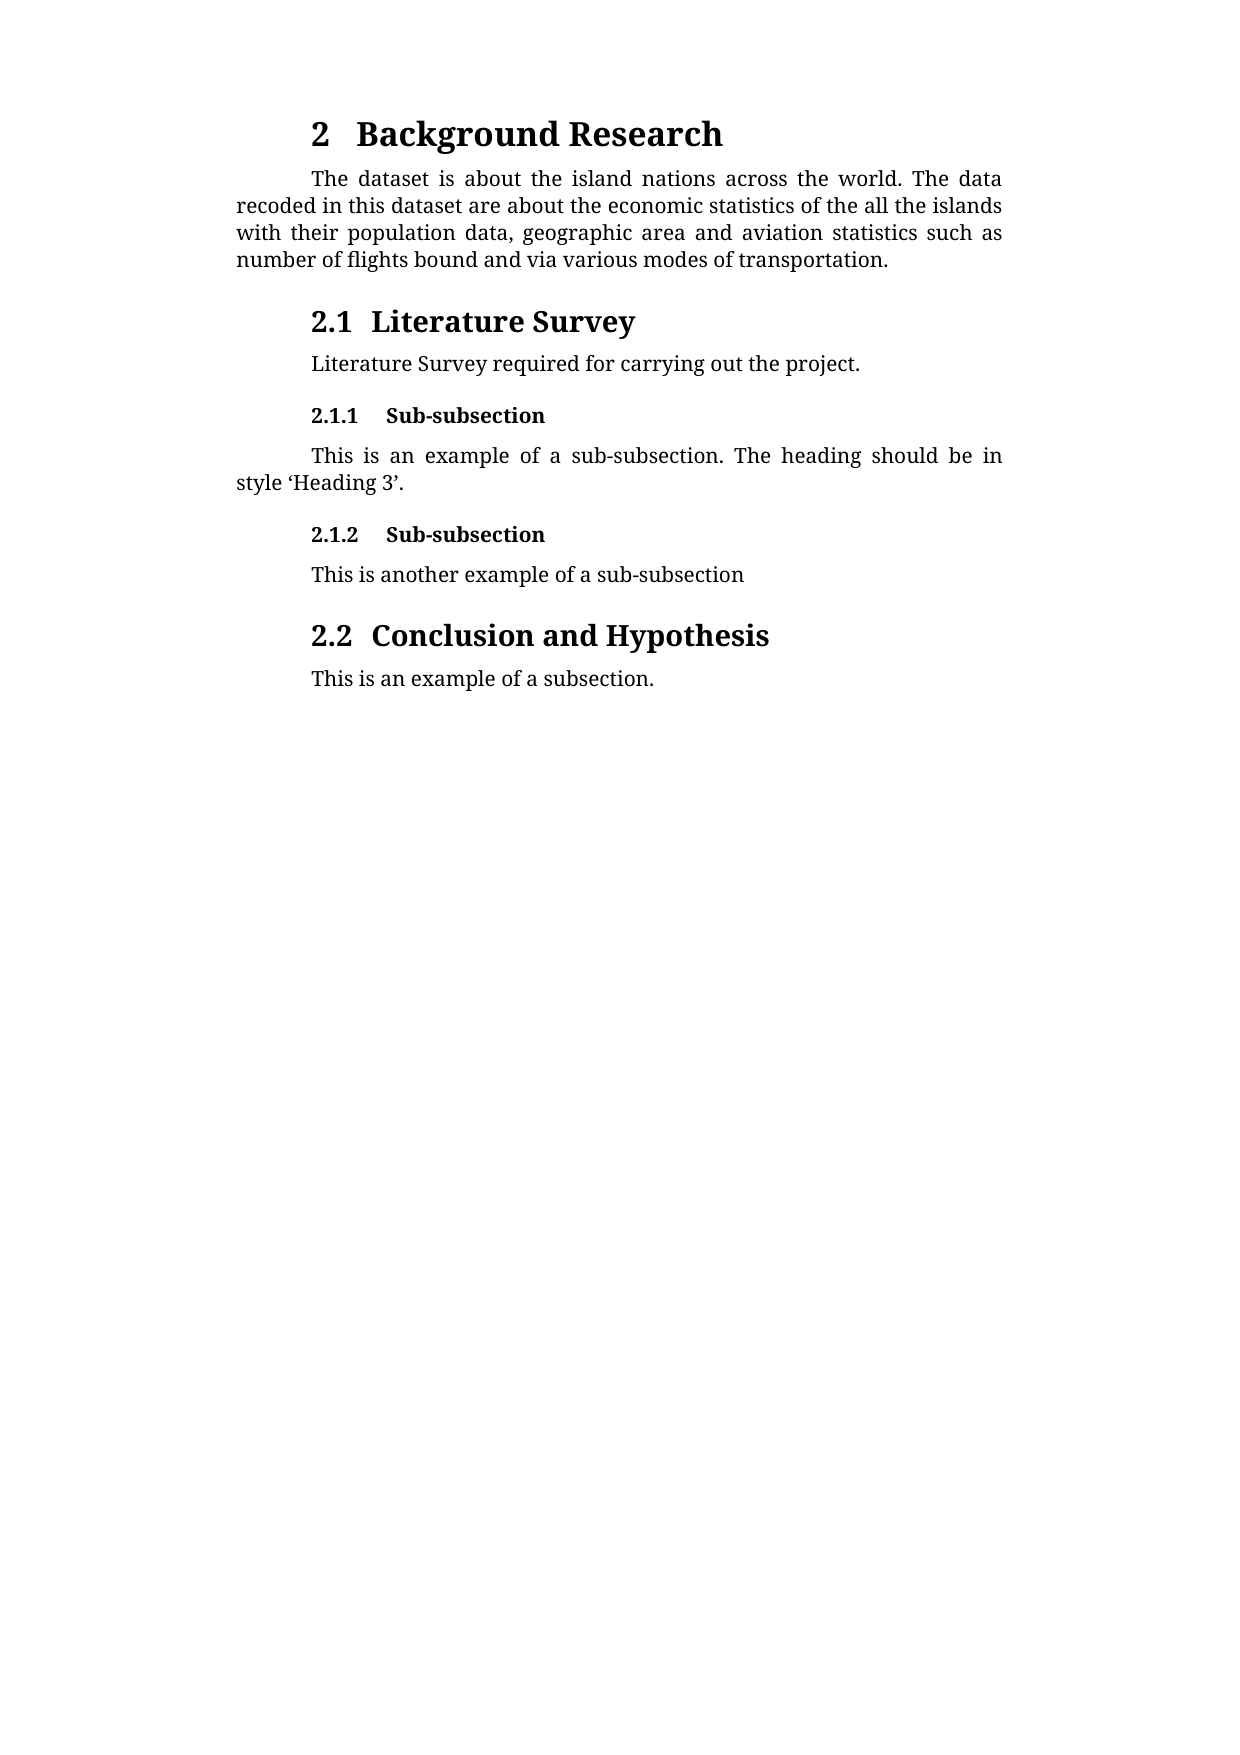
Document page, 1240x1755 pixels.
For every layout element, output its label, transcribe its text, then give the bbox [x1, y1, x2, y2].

text The dataset is about the island nations across the world. The data recoded in this dataset are about the economic statistics of the all the islands with their population data, geographic area and aviation statistics such as number of flights bound and via various modes of transportation. [236, 164, 1003, 273]
subtitle Background Research [311, 125, 1003, 152]
text This is an example of a sub-subsection. The heading should be in style ‘Heading 3’. [236, 442, 1003, 496]
subtitle Sub-subsection [311, 521, 1003, 548]
text This is an example of a subsection. [236, 664, 1003, 692]
subtitle Conclusion and Hypothesis [311, 625, 1003, 652]
text Literature Survey required for carrying out the project. [236, 350, 1003, 377]
subtitle Literature Survey [311, 310, 1003, 337]
subtitle Sub-subsection [311, 402, 1003, 429]
text This is another example of a sub-subsection [236, 560, 1003, 587]
